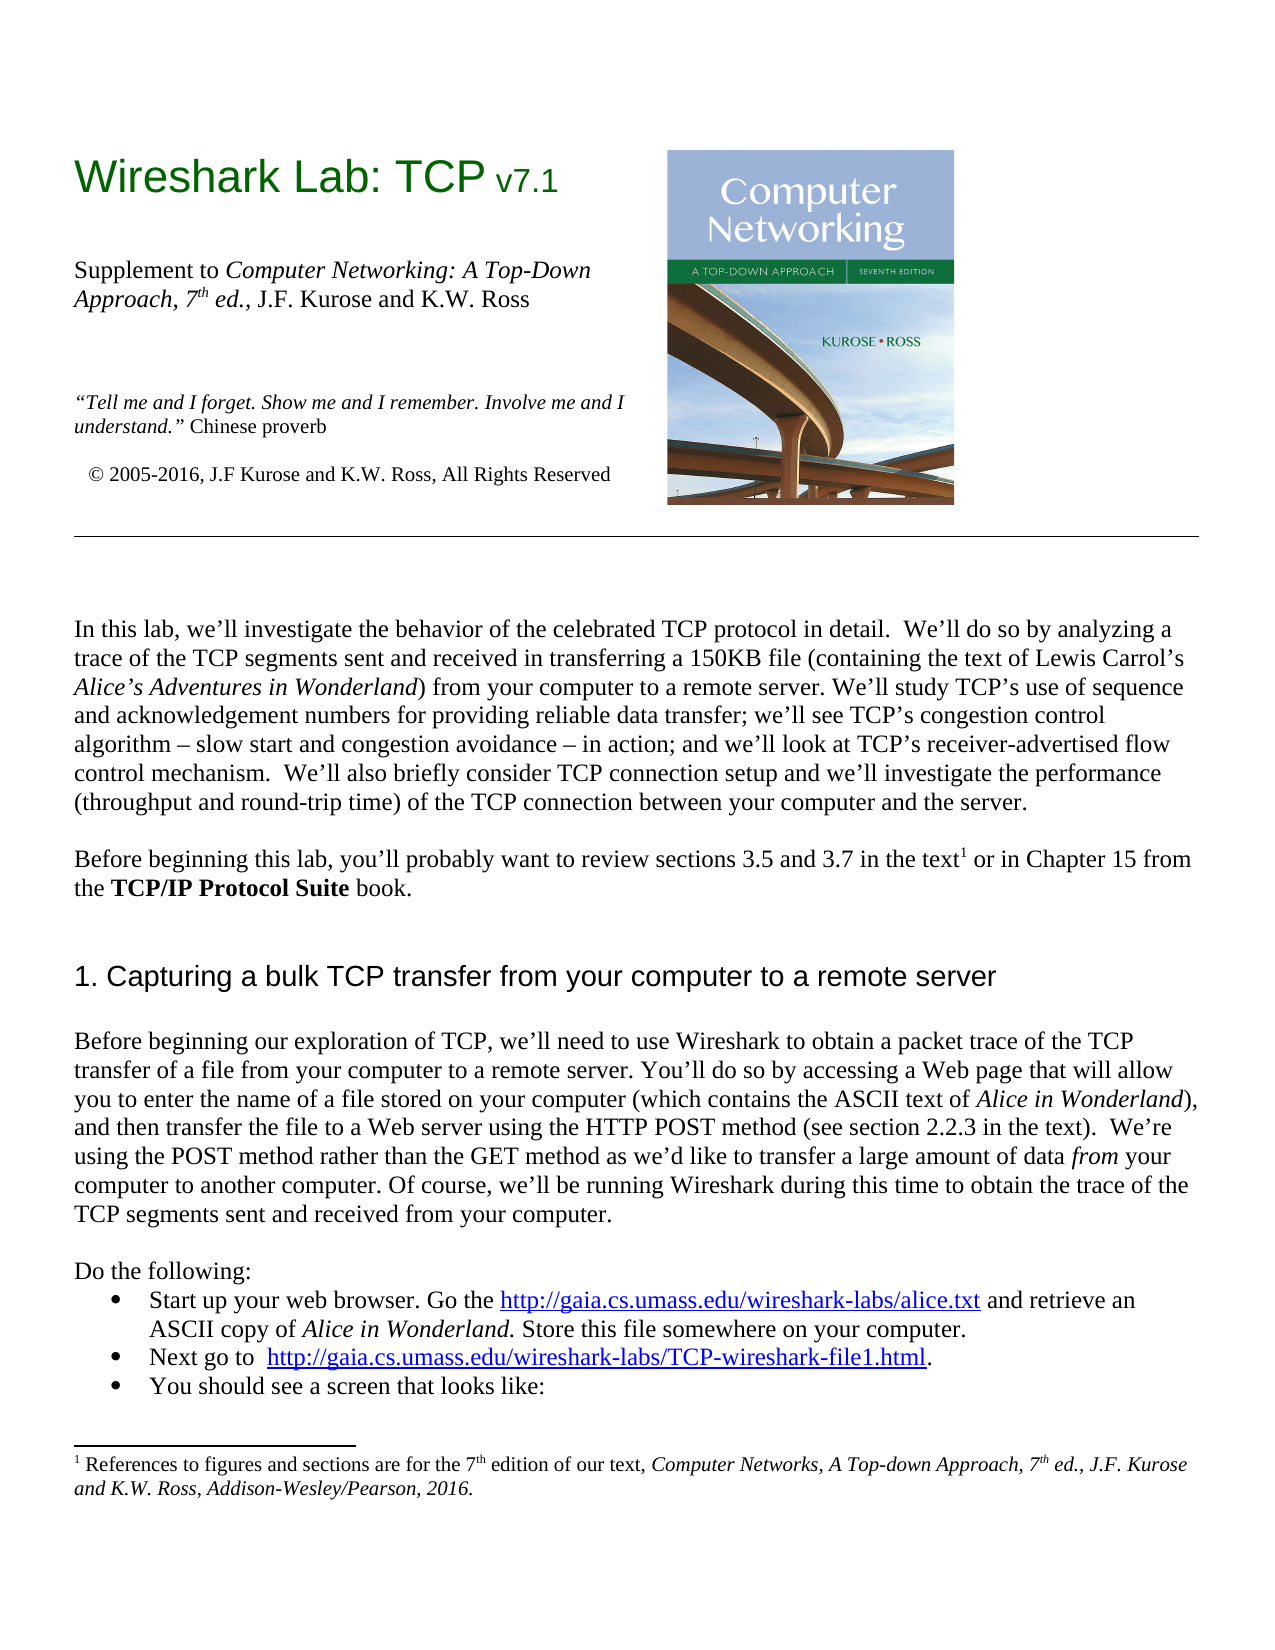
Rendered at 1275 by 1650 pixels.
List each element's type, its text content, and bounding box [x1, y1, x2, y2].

text Do the following: [74, 1256, 1199, 1285]
picture [667, 150, 955, 505]
text 1. Capturing a bulk TCP transfer from your computer to a remote server [74, 959, 1199, 993]
list Next go to http://gaia.cs.umass.edu/wireshark-labs/TCP-wireshark-file1.html. [111, 1342, 1199, 1371]
list You should see a screen that looks like: [111, 1371, 1199, 1400]
table_header [955, 150, 985, 505]
text Before beginning this lab, you’ll probably want to review sections 3.5 and 3.7 in the text or in Chapter 15 from the TCP/IP Protocol Suite book. [74, 844, 1199, 902]
text In this lab, we’ll investigate the behavior of the celebrated TCP protocol in detail. We’ll do so by analyzing a trace of the TCP segments sent and received in transferring a 150KB file (containing the text of Lewis Carrol’s Alice’s Adventures in Wonderland) from your computer to a remote server. We’ll study TCP’s use of sequence and acknowledgement numbers for providing reliable data transfer; we’ll see TCP’s congestion control algorithm – slow start and congestion avoidance – in action; and we’ll look at TCP’s receiver-advertised flow control mechanism. We’ll also briefly consider TCP connection setup and we’ll investigate the performance (throughput and round-trip time) of the TCP connection between your computer and the server. [74, 614, 1199, 815]
text References to figures and sections are for the 7th edition of our text, Computer Networks, A Top-down Approach, 7th ed., J.F. Kurose and K.W. Ross, Addison-Wesley/Pearson, 2016. [74, 1452, 1199, 1500]
table_header Wireshark Lab: TCP v7.1 Supplement to Computer Networking: A Top-Down Approach, 7th ed., J.F. Kurose and K.W. Ross “Tell me and I forget. Show me and I remember. Involve me and I understand.” Chinese proverb © 2005-2016, J.F Kurose and K.W. Ross, All Rights Reserved [63, 150, 636, 505]
list Start up your web browser. Go the http://gaia.cs.umass.edu/wireshark-labs/alice.txt and retrieve an ASCII copy of Alice in Wonderland. Store this file somewhere on your computer. [111, 1285, 1199, 1342]
text Before beginning our exploration of TCP, we’ll need to use Wireshark to obtain a packet trace of the TCP transfer of a file from your computer to a remote server. You’ll do so by accessing a Web page that will allow you to enter the name of a file stored on your computer (which contains the ASCII text of Alice in Wonderland), and then transfer the file to a Web server using the HTTP POST method (see section 2.2.3 in the text). We’re using the POST method rather than the GET method as we’d like to transfer a large amount of data from your computer to another computer. Of course, we’ll be running Wireshark during this time to obtain the trace of the TCP segments sent and received from your computer. [74, 1026, 1199, 1227]
table_header [636, 150, 667, 505]
